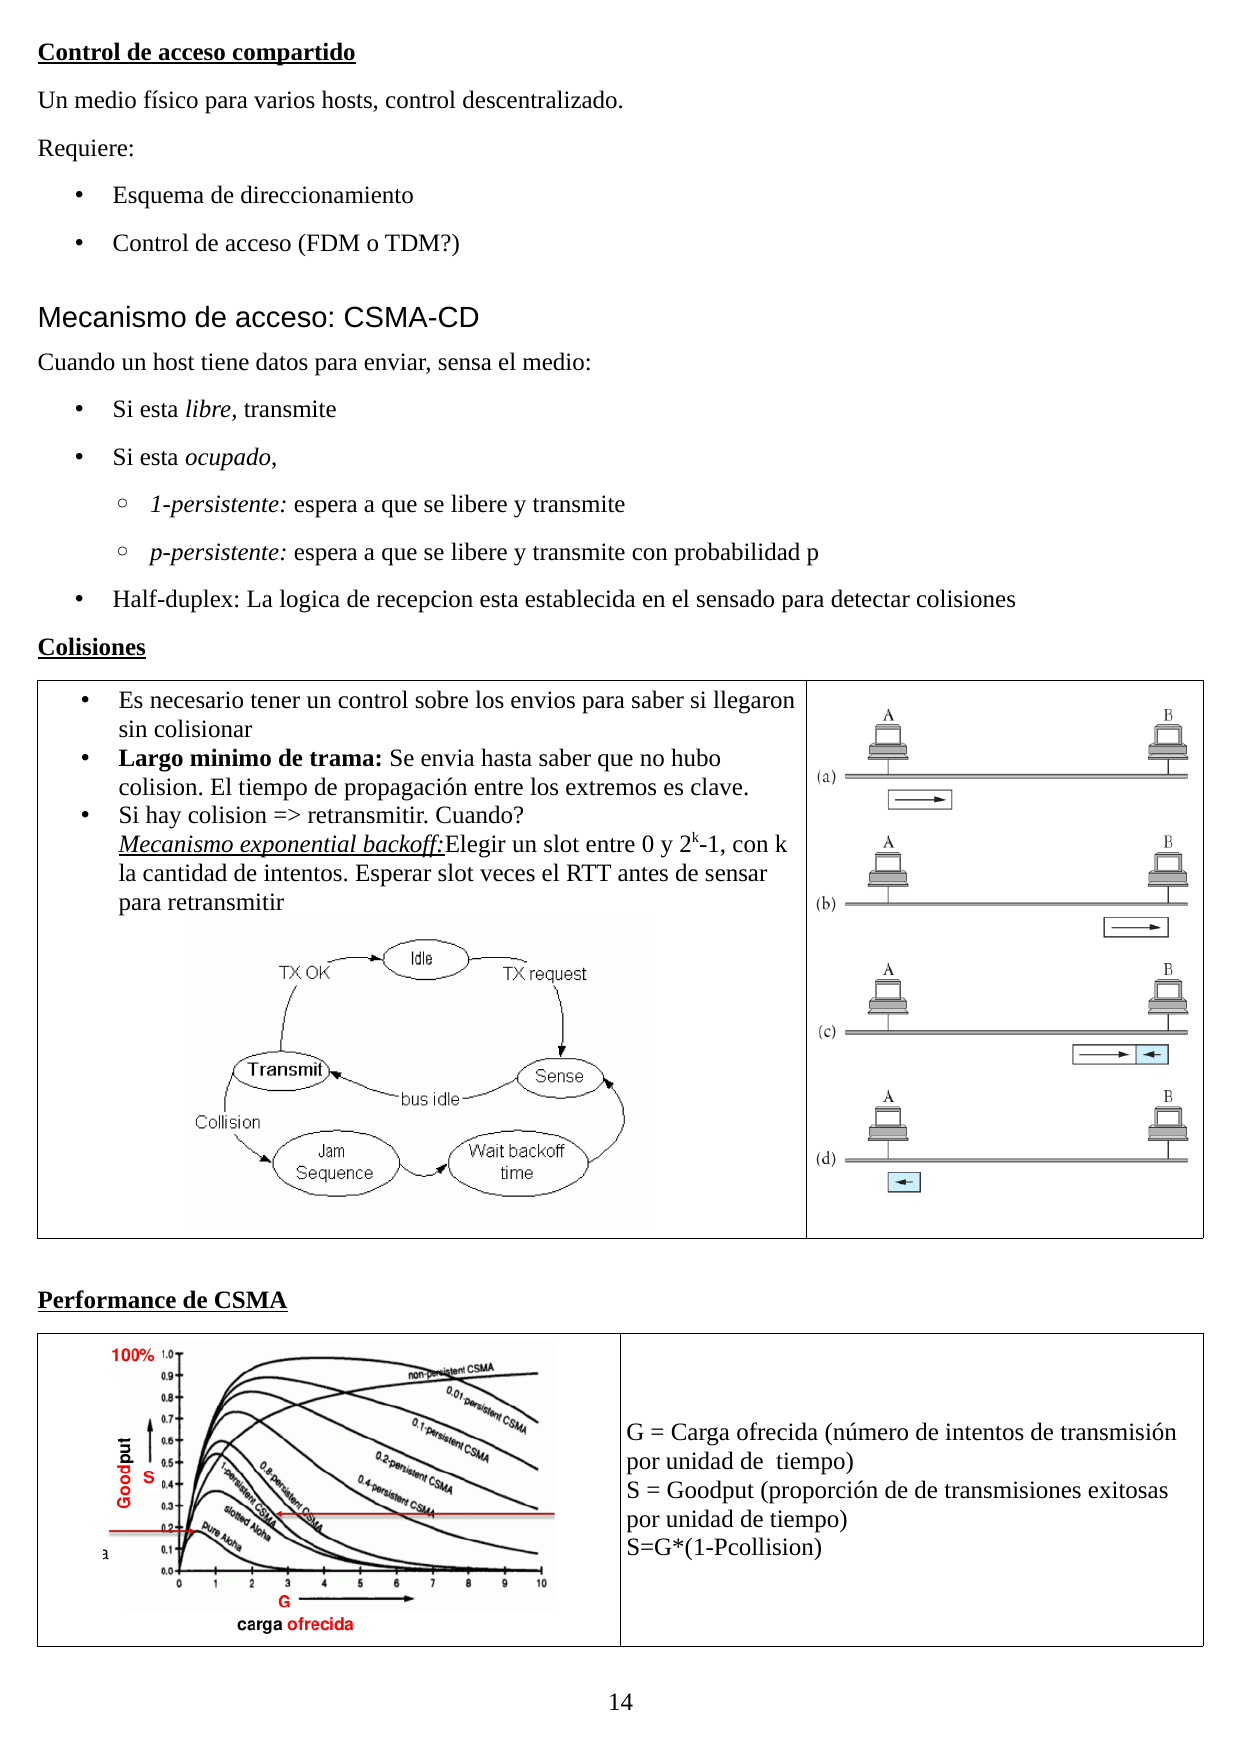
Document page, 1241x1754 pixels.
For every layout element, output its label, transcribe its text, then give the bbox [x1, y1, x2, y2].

list Half-duplex: La logica de recepcion esta establecida en el sensado para detectar colisiones [75, 584, 1203, 613]
table_header [807, 681, 1203, 1238]
list Si esta ocupado, [75, 442, 1203, 471]
picture [190, 915, 654, 1233]
text Control de acceso compartido [37, 37, 1203, 66]
text Colisiones [37, 632, 1203, 661]
text Cuando un host tiene datos para enviar, sensa el medio: [37, 347, 1203, 375]
list Esquema de direccionamiento [75, 180, 1203, 209]
list Si esta libre, transmite [75, 394, 1203, 423]
picture [811, 685, 829, 1195]
table_header [38, 1334, 620, 1646]
text Performance de CSMA [37, 1286, 1203, 1314]
text Un medio físico para varios hosts, control descentralizado. [37, 85, 1203, 114]
picture [103, 1339, 555, 1640]
list p-persistente: espera a que se libere y transmite con probabilidad p [112, 537, 1203, 566]
table_header Es necesario tener un control sobre los envios para saber si llegaron sin colisionar Largo minimo de trama: Se envia hasta saber que no hubo colision. El tiempo de propagación entre los extremos es clave. Si hay colision => retransmitir. Cuando? Mecanismo exponential backoff:Elegir un slot entre 0 y 2k-1, con k la cantidad de intentos. Esperar slot veces el RTT antes de sensar para retransmitir [38, 681, 806, 1238]
text Requiere: [37, 133, 1203, 161]
list Control de acceso (FDM o TDM?) [75, 228, 1203, 257]
table_header G = Carga ofrecida (número de intentos de transmisión por unidad de tiempo) S = Goodput (proporción de de transmisiones exitosas por unidad de tiempo) S=G*(1-Pcollision) [621, 1334, 1203, 1646]
subtitle Mecanismo de acceso: CSMA-CD [37, 301, 1203, 334]
list 1-persistente: espera a que se libere y transmite [112, 489, 1203, 518]
